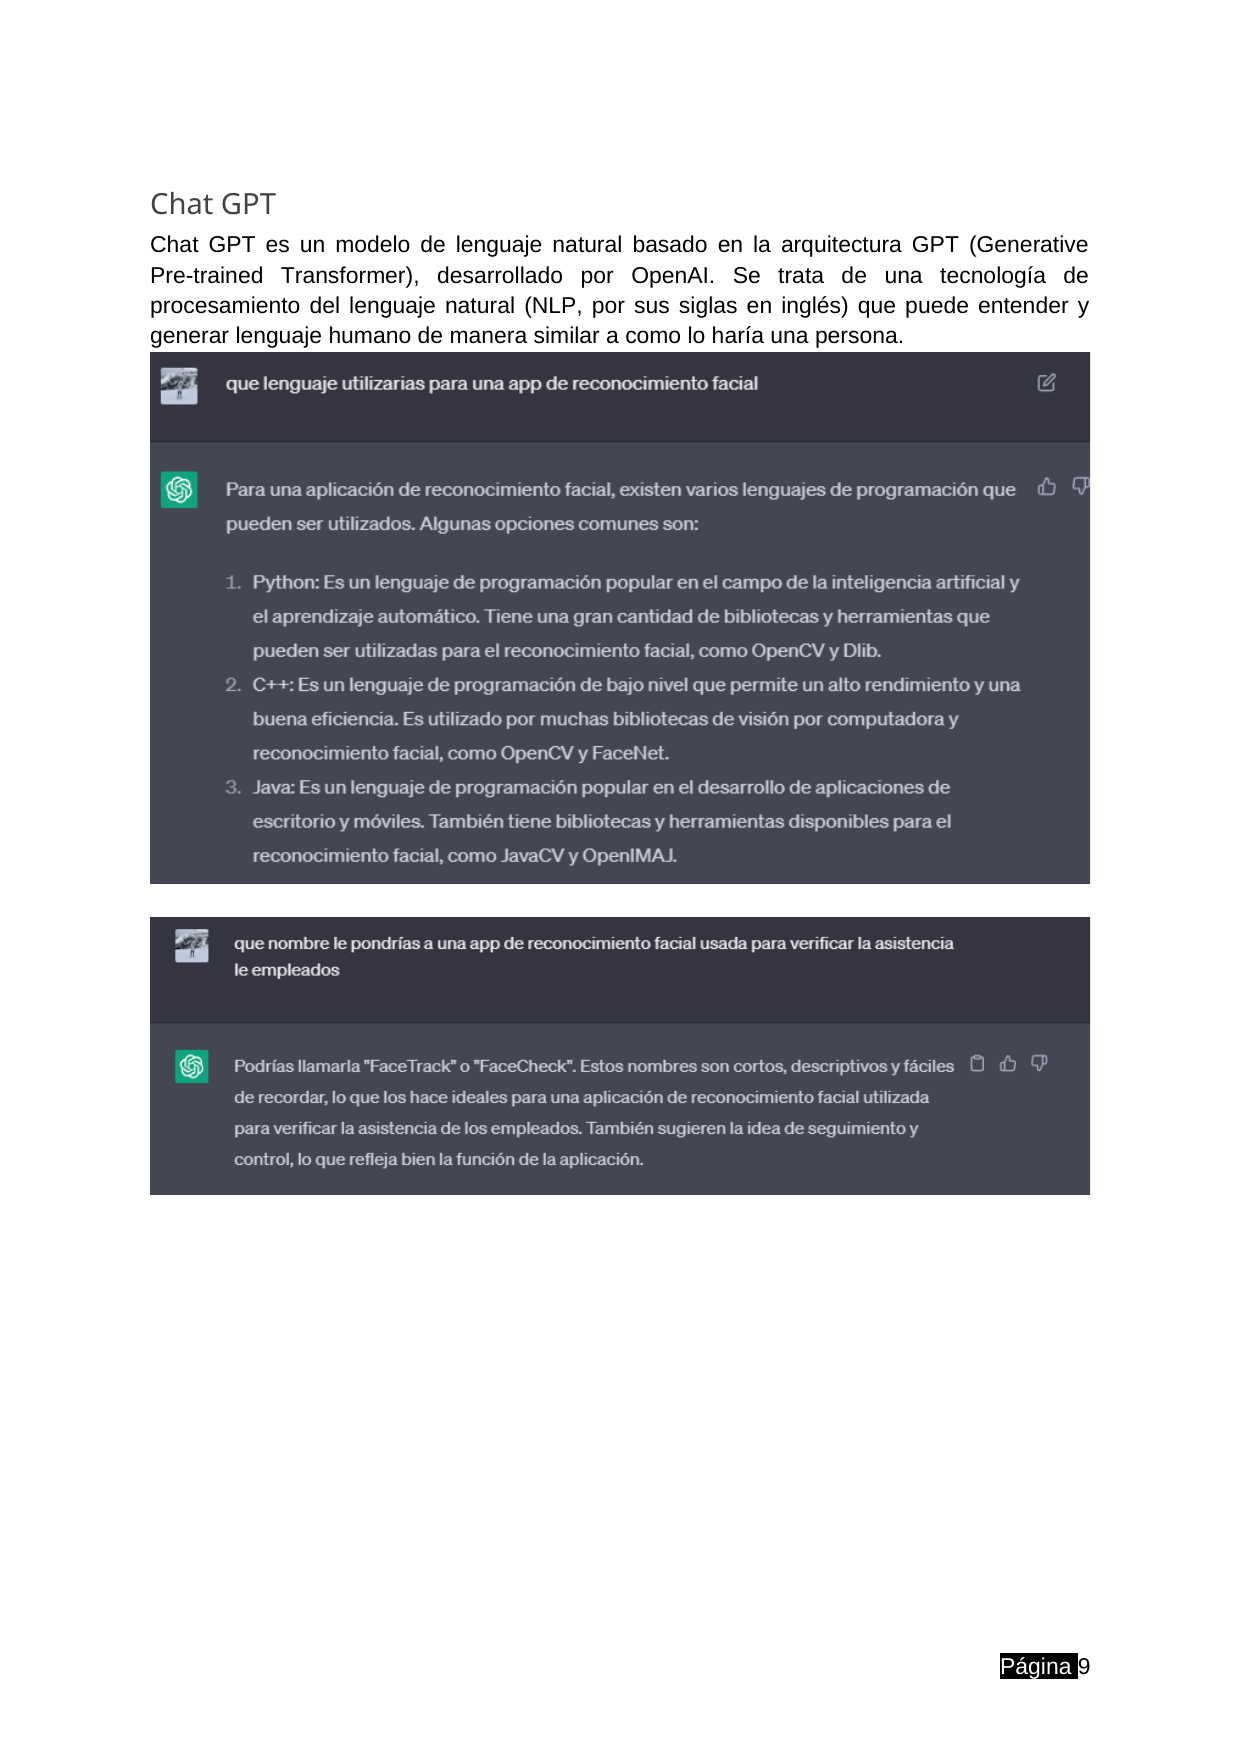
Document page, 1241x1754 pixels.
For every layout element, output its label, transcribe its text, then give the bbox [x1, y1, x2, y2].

picture [150, 352, 1091, 884]
subtitle Chat GPT [150, 183, 1090, 223]
text Chat GPT es un modelo de lenguaje natural basado en la arquitectura GPT (Generative Pre-trained Transformer), desarrollado por OpenAI. Se trata de una tecnología de procesamiento del lenguaje natural (NLP, por sus siglas en inglés) que puede entender y generar lenguaje humano de manera similar a como lo haría una persona. [150, 231, 1090, 348]
picture [150, 917, 1091, 1195]
